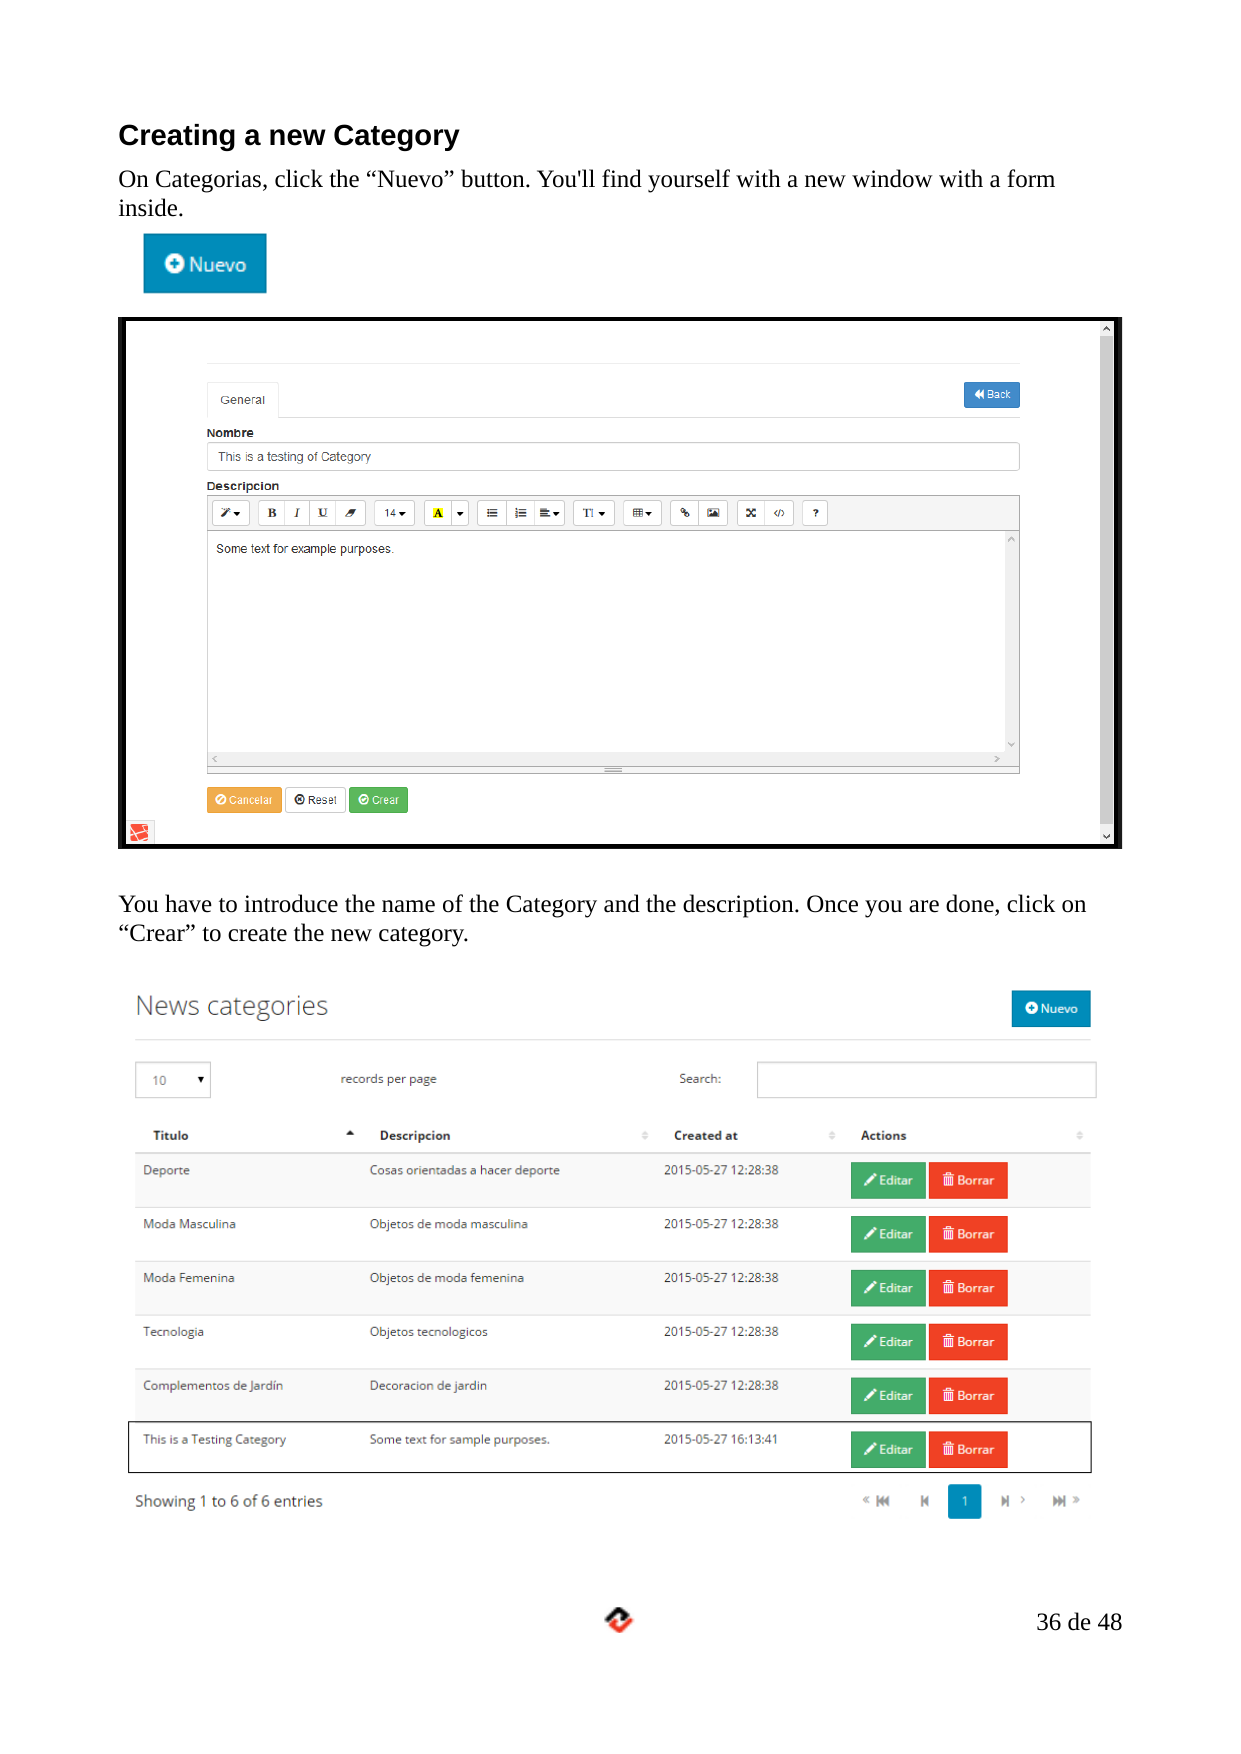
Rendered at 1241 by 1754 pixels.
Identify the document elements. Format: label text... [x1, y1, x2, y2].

text On Categorias, click the “Nuevo” button. You'll find yourself with a new window with a form inside. [118, 164, 1122, 222]
text You have to introduce the name of the Category and the description. Once you are done, click on “Crear” to create the new category. [118, 889, 1122, 947]
subtitle Creating a new Category [118, 118, 1122, 152]
